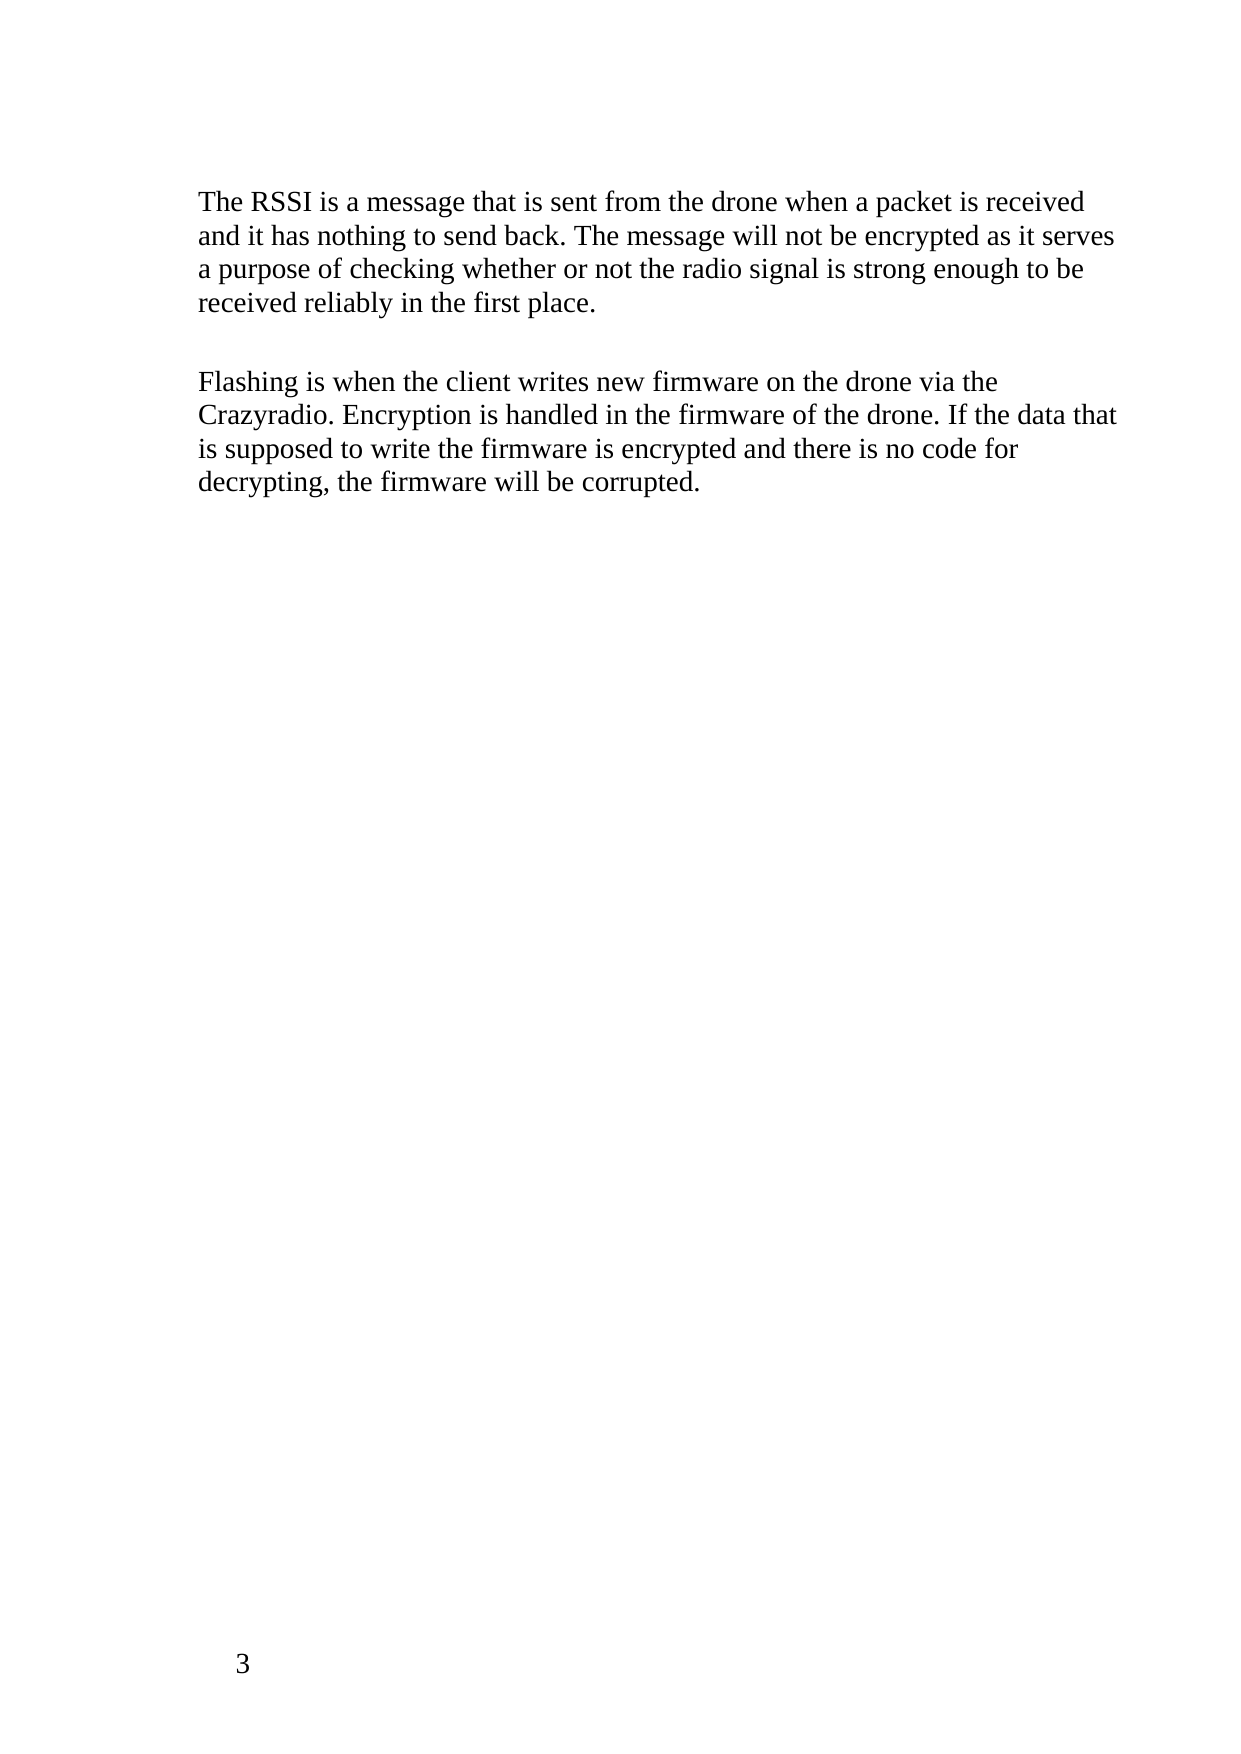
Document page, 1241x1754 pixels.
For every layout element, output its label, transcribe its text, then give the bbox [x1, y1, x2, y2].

text The RSSI is a message that is sent from the drone when a packet is received and it has nothing to send back. The message will not be encrypted as it serves a purpose of checking whether or not the radio signal is strong enough to be received reliably in the first place. [198, 184, 1119, 318]
text Flashing is when the client writes new firmware on the drone via the Crazyradio. Encryption is handled in the firmware of the drone. If the data that is supposed to write the firmware is encrypted and there is no code for decrypting, the firmware will be corrupted. [198, 364, 1119, 498]
